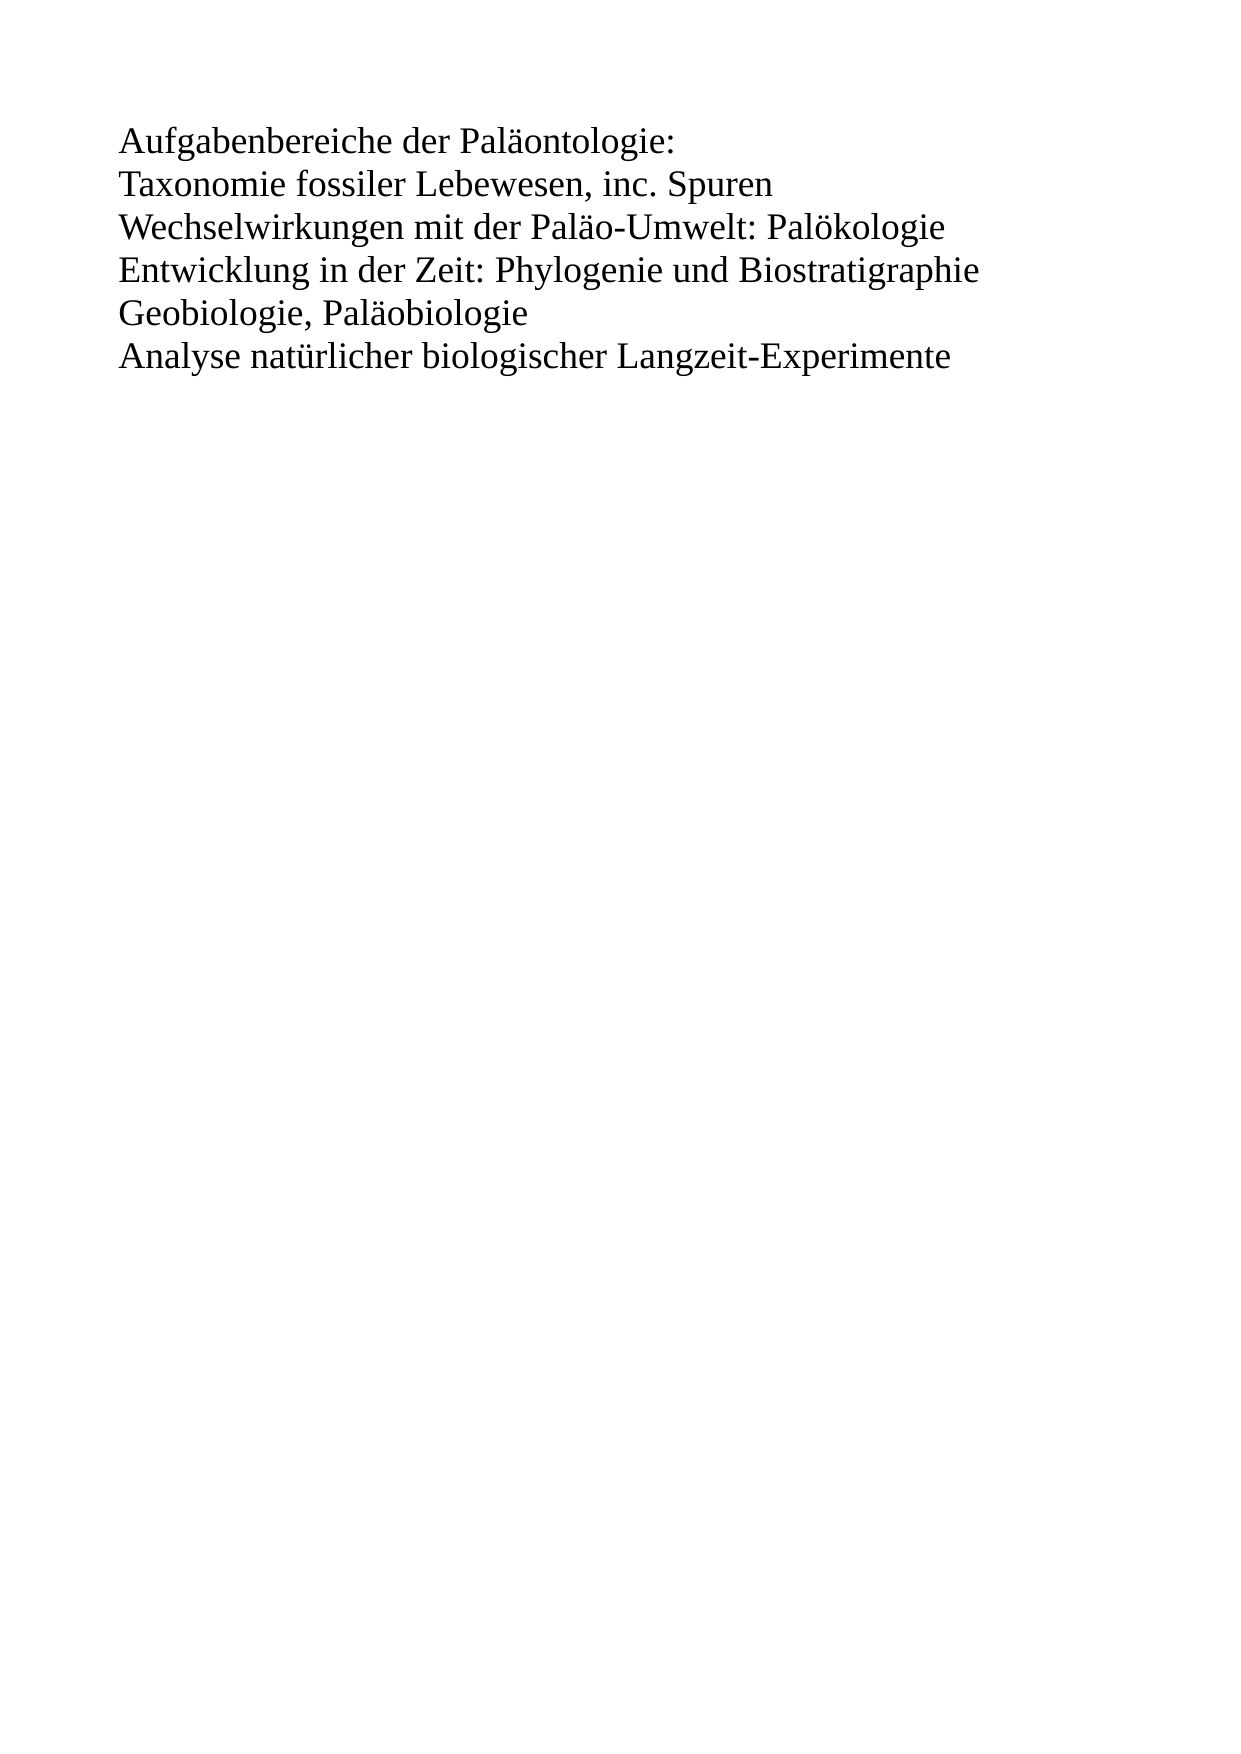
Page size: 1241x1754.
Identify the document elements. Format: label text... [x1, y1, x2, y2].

text Wechselwirkungen mit der Paläo-Umwelt: Palökologie [118, 204, 1122, 247]
text Entwicklung in der Zeit: Phylogenie und Biostratigraphie [118, 247, 1122, 291]
text Taxonomie fossiler Lebewesen, inc. Spuren [118, 161, 1122, 204]
text Analyse natürlicher biologischer Langzeit-Experimente [118, 334, 1122, 377]
text Geobiologie, Paläobiologie [118, 291, 1122, 334]
text Aufgabenbereiche der Paläontologie: [118, 118, 1122, 161]
